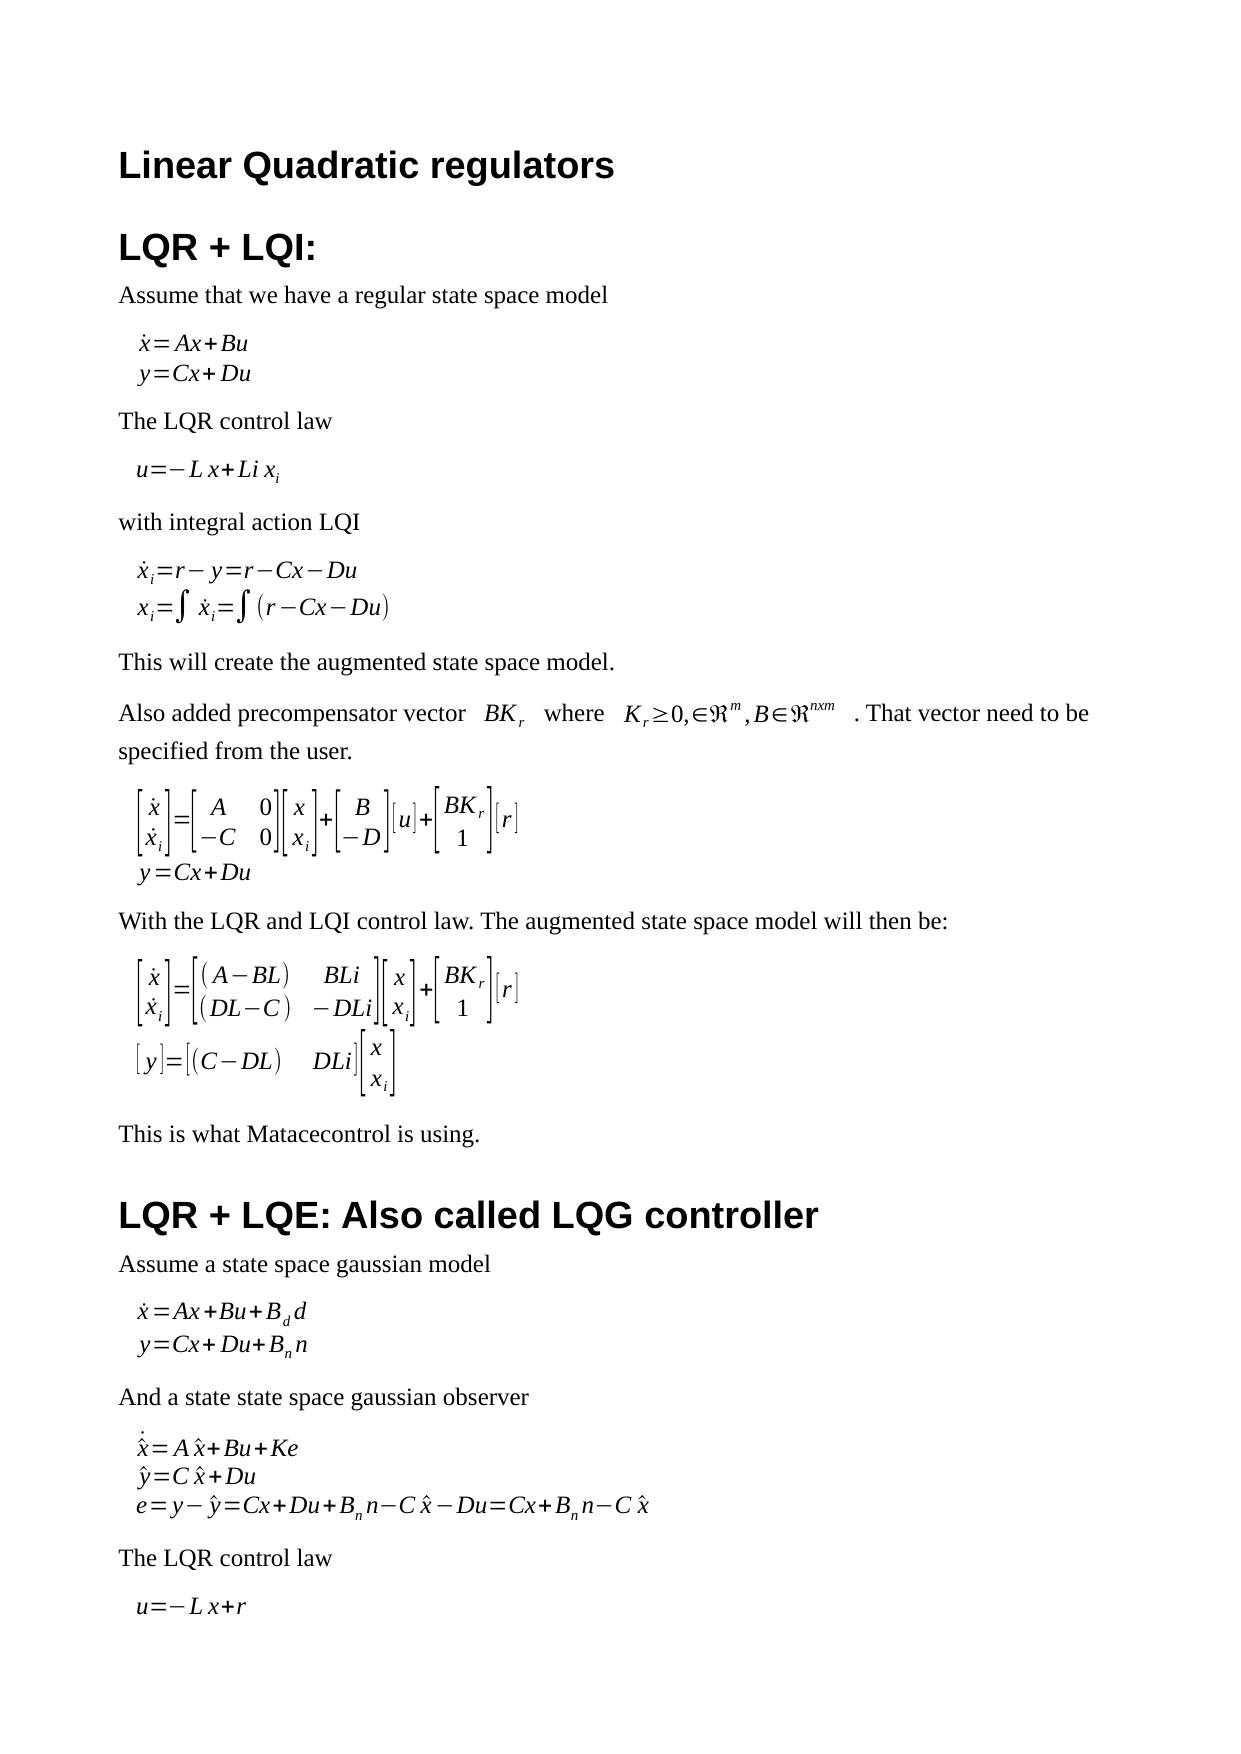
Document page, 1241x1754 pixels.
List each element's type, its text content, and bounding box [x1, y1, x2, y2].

text And a state state space gaussian observer [118, 1382, 1122, 1411]
text This is what Matacecontrol is using. [118, 1119, 1122, 1147]
text Assume that we have a regular state space model [118, 280, 1122, 309]
text Assume a state space gaussian model [118, 1249, 1122, 1278]
subtitle LQR + LQI: [118, 224, 1122, 268]
text Also added precompensator vectorwhere. That vector need to be specified from the user. [118, 696, 1122, 765]
text with integral action LQI [118, 507, 1122, 536]
text The LQR control law [118, 1543, 1122, 1572]
subtitle LQR + LQE: Also called LQG controller [118, 1193, 1122, 1236]
text With the LQR and LQI control law. The augmented state space model will then be: [118, 906, 1122, 935]
text The LQR control law [118, 406, 1122, 435]
text This will create the augmented state space model. [118, 647, 1122, 676]
subtitle Linear Quadratic regulators [118, 143, 1122, 187]
